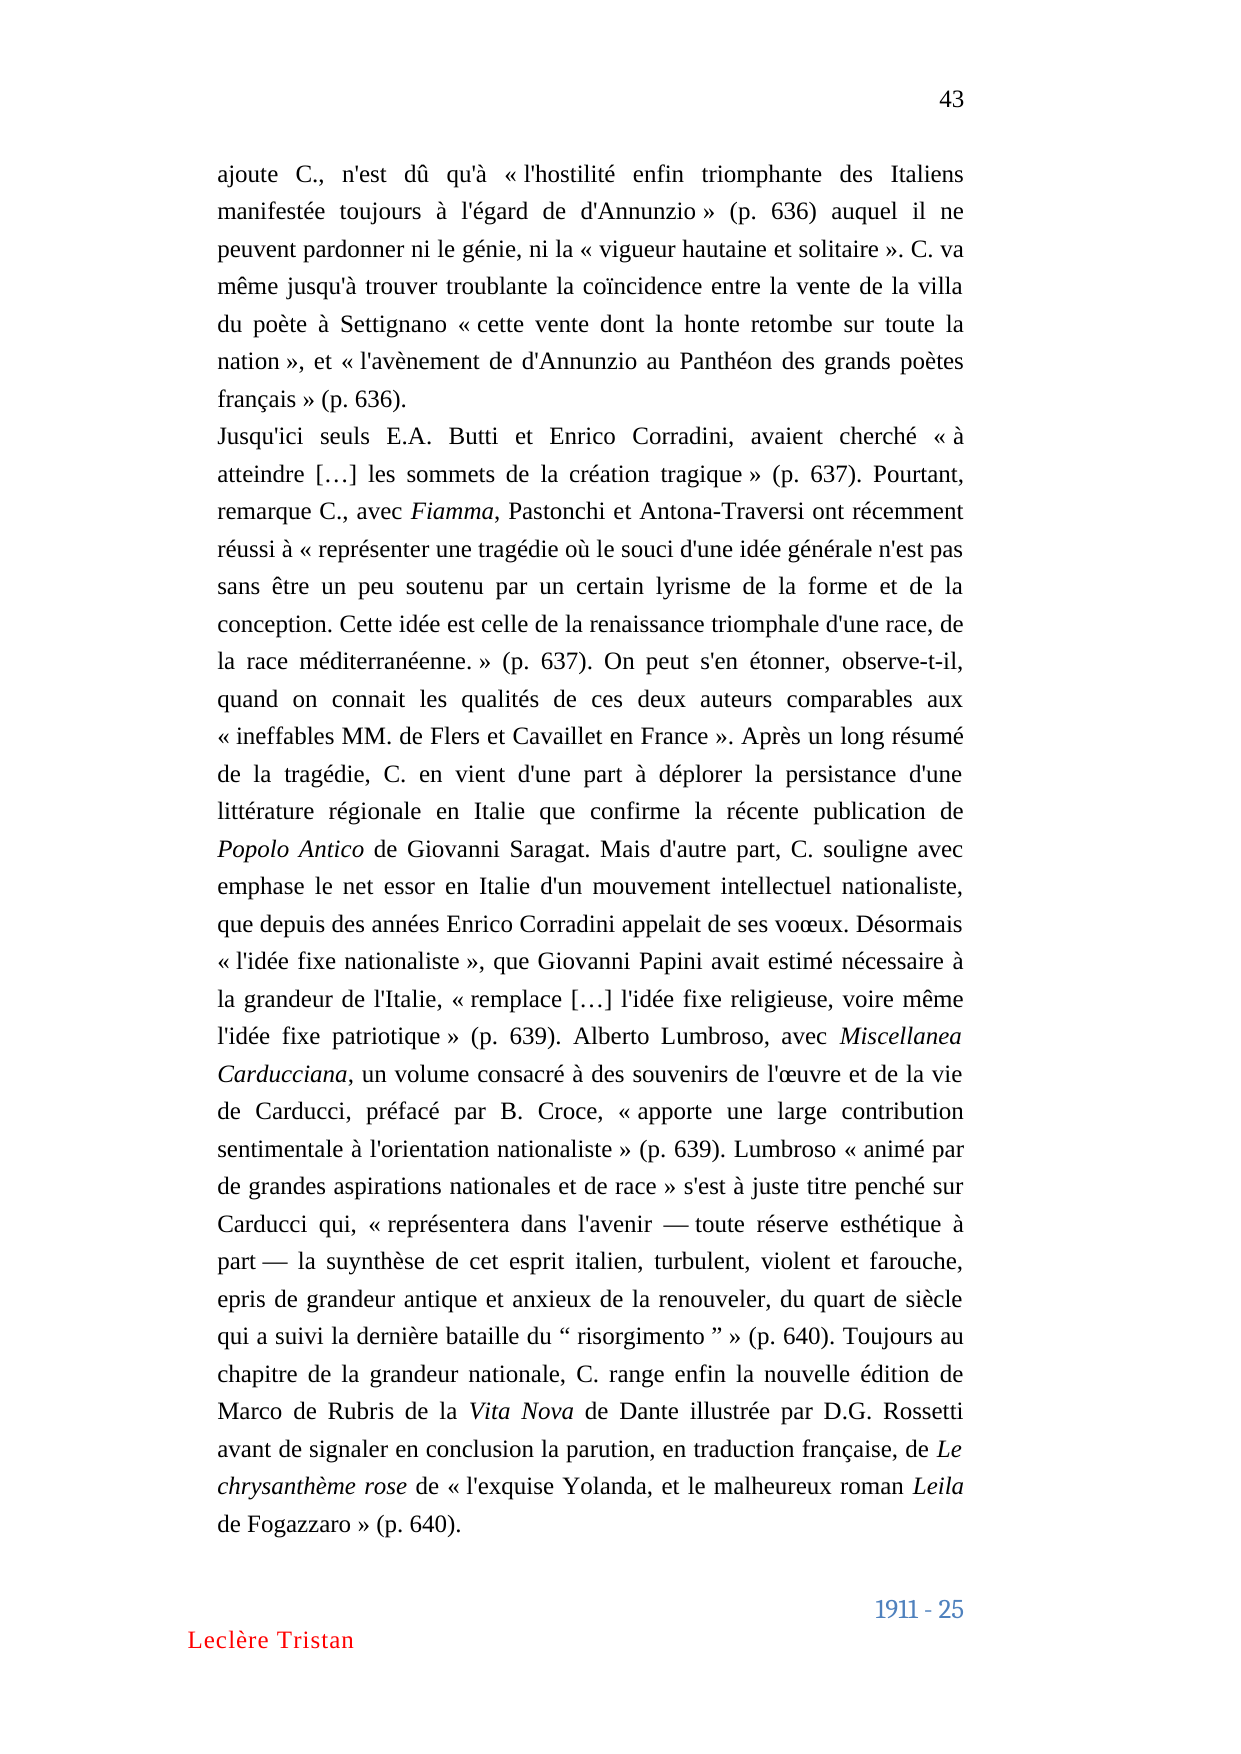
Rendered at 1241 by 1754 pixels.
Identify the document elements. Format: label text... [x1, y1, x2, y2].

text Jusqu'ici seuls E.A. Butti et Enrico Corradini, avaient cherché « à atteindre […] les sommets de la création tragique » (p. 637). Pourtant, remarque C., avec Fiamma, Pastonchi et Antona-Traversi ont récemment réussi à « représenter une tragédie où le souci d'une idée générale n'est pas sans être un peu soutenu par un certain lyrisme de la forme et de la conception. Cette idée est celle de la renaissance triomphale d'une race, de la race méditerranéenne. » (p. 637). On peut s'en étonner, observe-t-il, quand on connait les qualités de ces deux auteurs comparables aux « ineffables MM. de Flers et Cavaillet en France ». Après un long résumé de la tragédie, C. en vient d'une part à déplorer la persistance d'une littérature régionale en Italie que confirme la récente publication de Popolo Antico de Giovanni Saragat. Mais d'autre part, C. souligne avec emphase le net essor en Italie d'un mouvement intellectuel nationaliste, que depuis des années Enrico Corradini appelait de ses voœux. Désormais « l'idée fixe nationaliste », que Giovanni Papini avait estimé nécessaire à la grandeur de l'Italie, « remplace […] l'idée fixe religieuse, voire même l'idée fixe patriotique » (p. 639). Alberto Lumbroso, avec Miscellanea Carducciana, un volume consacré à des souvenirs de l'œuvre et de la vie de Carducci, préfacé par B. Croce, « apporte une large contribution sentimentale à l'orientation nationaliste » (p. 639). Lumbroso « animé par de grandes aspirations nationales et de race » s'est à juste titre penché sur Carducci qui, « représentera dans l'avenir — toute réserve esthétique à part — la suynthèse de cet esprit italien, turbulent, violent et farouche, epris de grandeur antique et anxieux de la renouveler, du quart de siècle qui a suivi la dernière bataille du “ risorgimento ” » (p. 640). Toujours au chapitre de la grandeur nationale, C. range enfin la nouvelle édition de Marco de Rubris de la Vita Nova de Dante illustrée par D.G. Rossetti avant de signaler en conclusion la parution, en traduction française, de Le chrysanthème rose de « l'exquise Yolanda, et le malheureux roman Leila de Fogazzaro » (p. 640). [217, 412, 964, 1537]
text Leclère Tristan [187, 1625, 1053, 1654]
text ajoute C., n'est dû qu'à « l'hostilité enfin triomphante des Italiens manifestée toujours à l'égard de d'Annunzio » (p. 636) auquel il ne peuvent pardonner ni le génie, ni la « vigueur hautaine et solitaire ». C. va même jusqu'à trouver troublante la coïncidence entre la vente de la villa du poète à Settignano « cette vente dont la honte retombe sur toute la nation », et « l'avènement de d'Annunzio au Panthéon des grands poètes français » (p. 636). [217, 150, 964, 412]
subtitle 1911 - 25 [217, 1587, 964, 1625]
